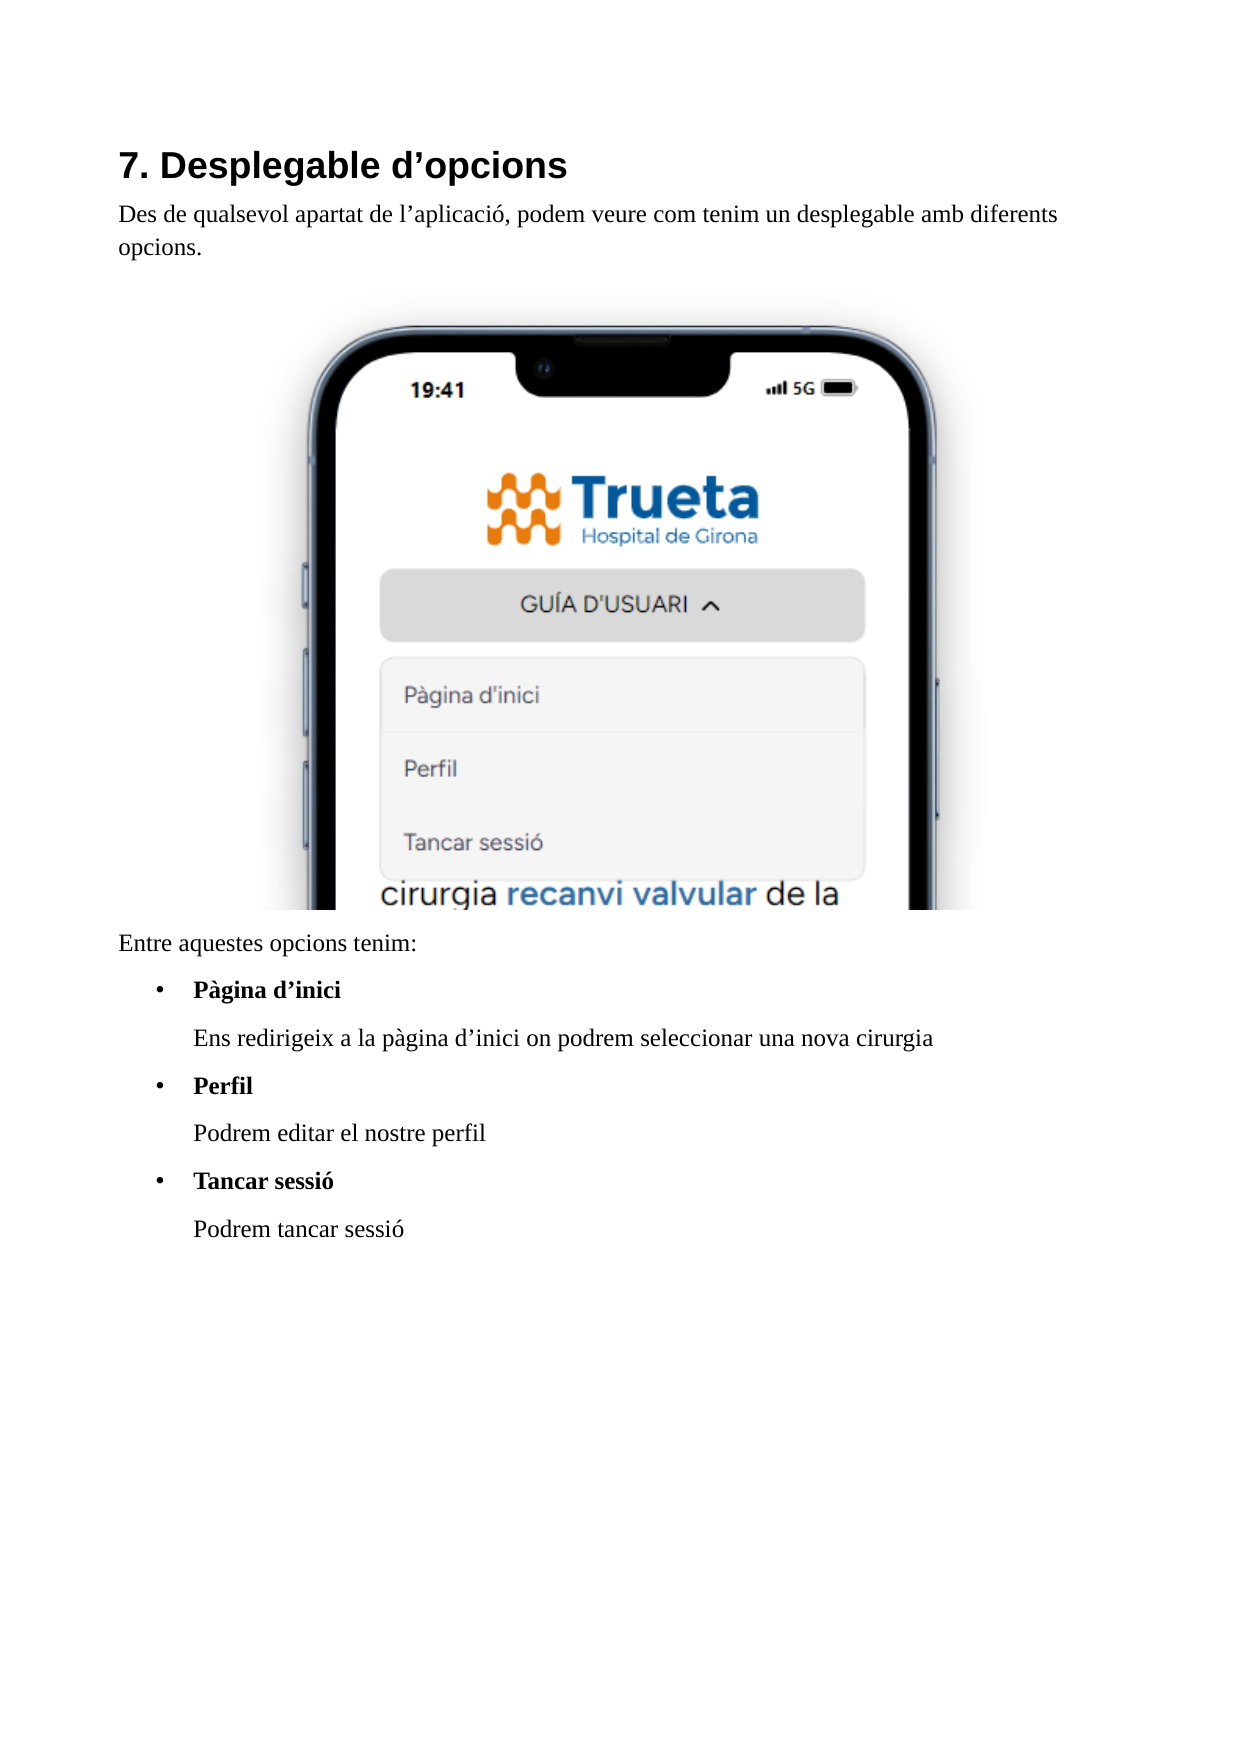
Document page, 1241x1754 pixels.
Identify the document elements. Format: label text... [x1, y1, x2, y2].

subtitle 7. Desplegable d’opcions [118, 143, 1122, 186]
list Ens redirigeix a la pàgina d’inici on podrem seleccionar una nova cirurgia [156, 1023, 1122, 1052]
list Tancar sessió [156, 1166, 1122, 1195]
list Podrem tancar sessió [156, 1214, 1122, 1242]
text Entre aquestes opcions tenim: [118, 928, 1122, 957]
list Podrem editar el nostre perfil [156, 1118, 1122, 1147]
picture [253, 279, 987, 910]
list Perfil [156, 1071, 1122, 1099]
text Des de qualsevol apartat de l’aplicació, podem veure com tenim un desplegable amb diferents opcions. [118, 199, 1122, 261]
list Pàgina d’inici [156, 976, 1122, 1004]
